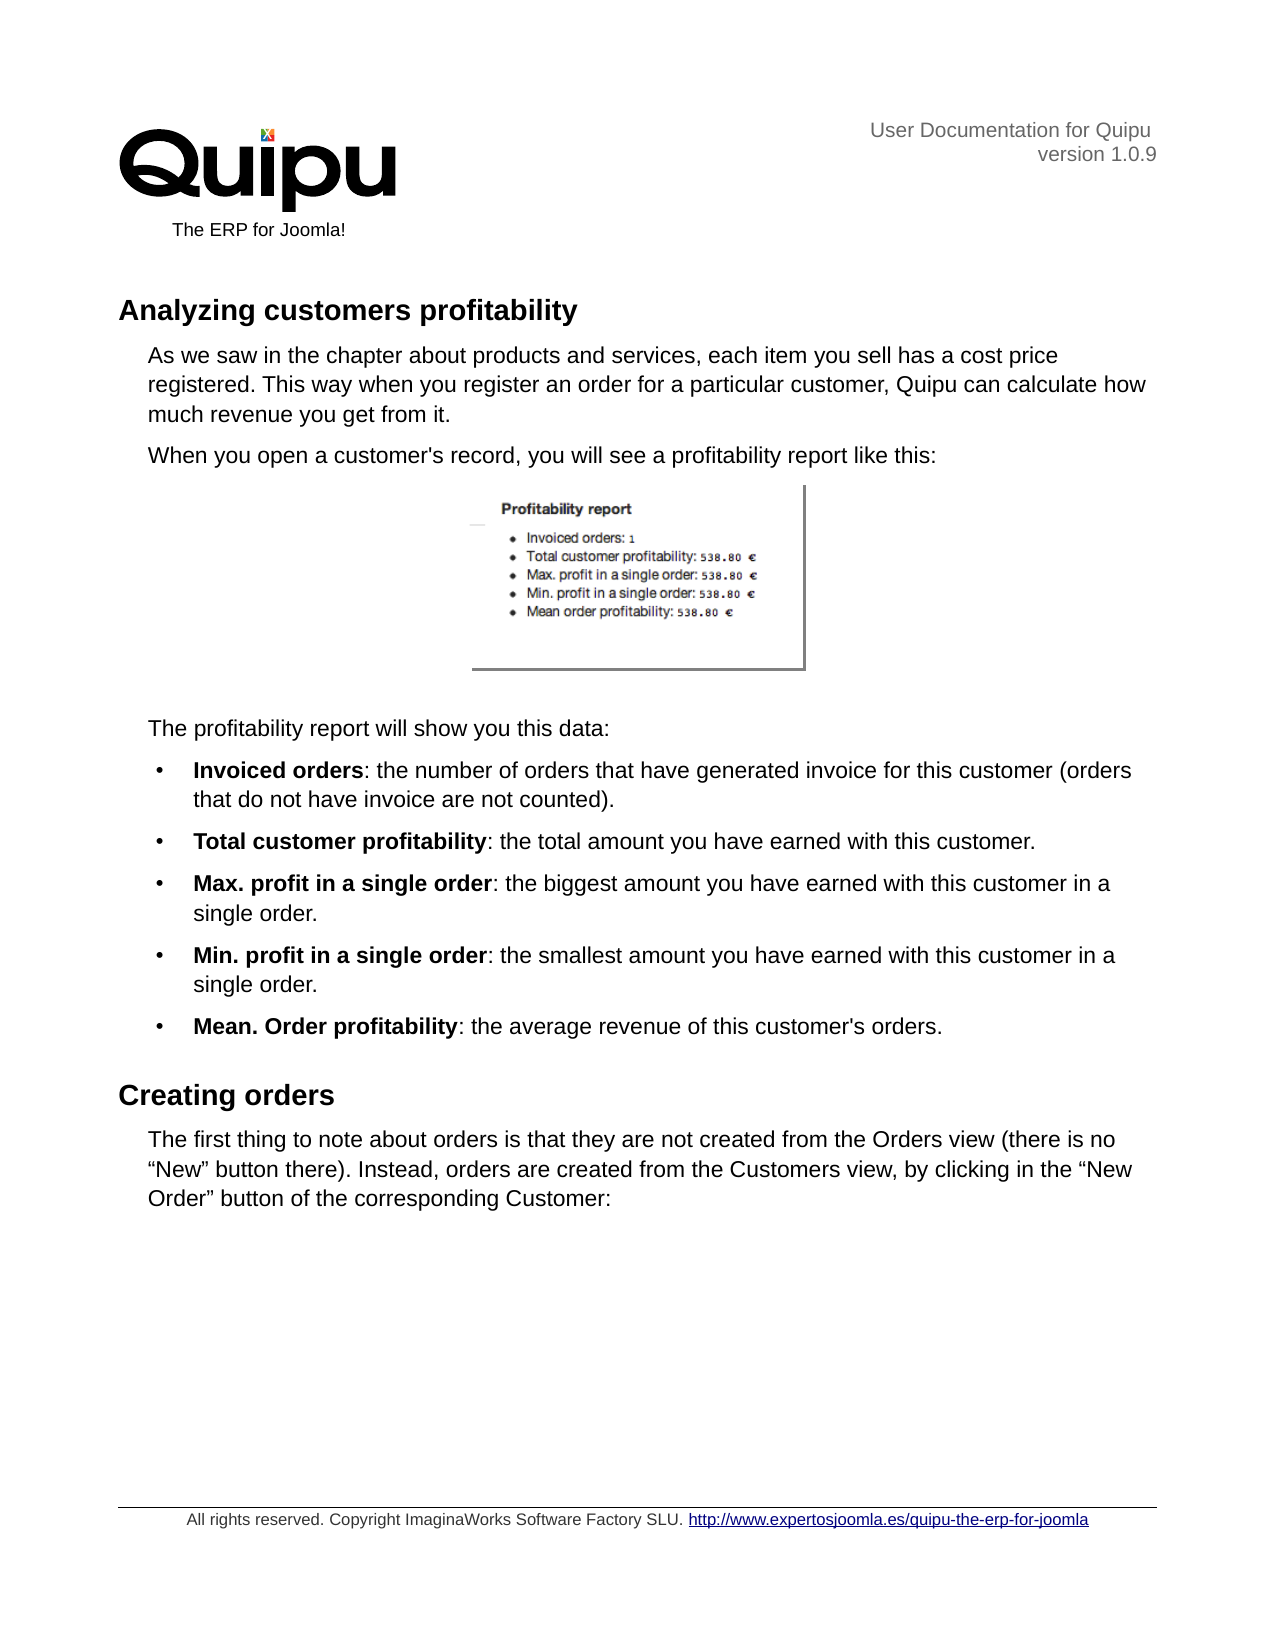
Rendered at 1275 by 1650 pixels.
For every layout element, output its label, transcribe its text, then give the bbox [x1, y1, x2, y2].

list Min. profit in a single order: the smallest amount you have earned with this customer in a single order. [156, 939, 1157, 998]
text As we saw in the chapter about products and services, each item you sell has a cost price registered. This way when you register an order for a particular customer, Quipu can calculate how much revenue you get from it. [148, 339, 1157, 428]
subtitle Creating orders [118, 1078, 1157, 1112]
list Total customer profitability: the total amount you have earned with this customer. [156, 826, 1157, 856]
list Max. profit in a single order: the biggest amount you have earned with this customer in a single order. [156, 868, 1157, 927]
text The first thing to note about orders is that they are not created from the Orders view (there is no “New” button there). Instead, orders are created from the Customers view, by clicking in the “New Order” button of the corresponding Customer: [148, 1124, 1157, 1212]
text The profitability report will show you this data: [148, 713, 1157, 742]
list Invoiced orders: the number of orders that have generated invoice for this customer (orders that do not have invoice are not counted). [156, 755, 1157, 814]
list Mean. Order profitability: the average revenue of this customer's orders. [156, 1011, 1157, 1041]
subtitle Analyzing customers profitability [118, 293, 1157, 327]
picture [469, 482, 803, 668]
text When you open a customer's record, you will see a profitability report like this: [148, 440, 1157, 470]
